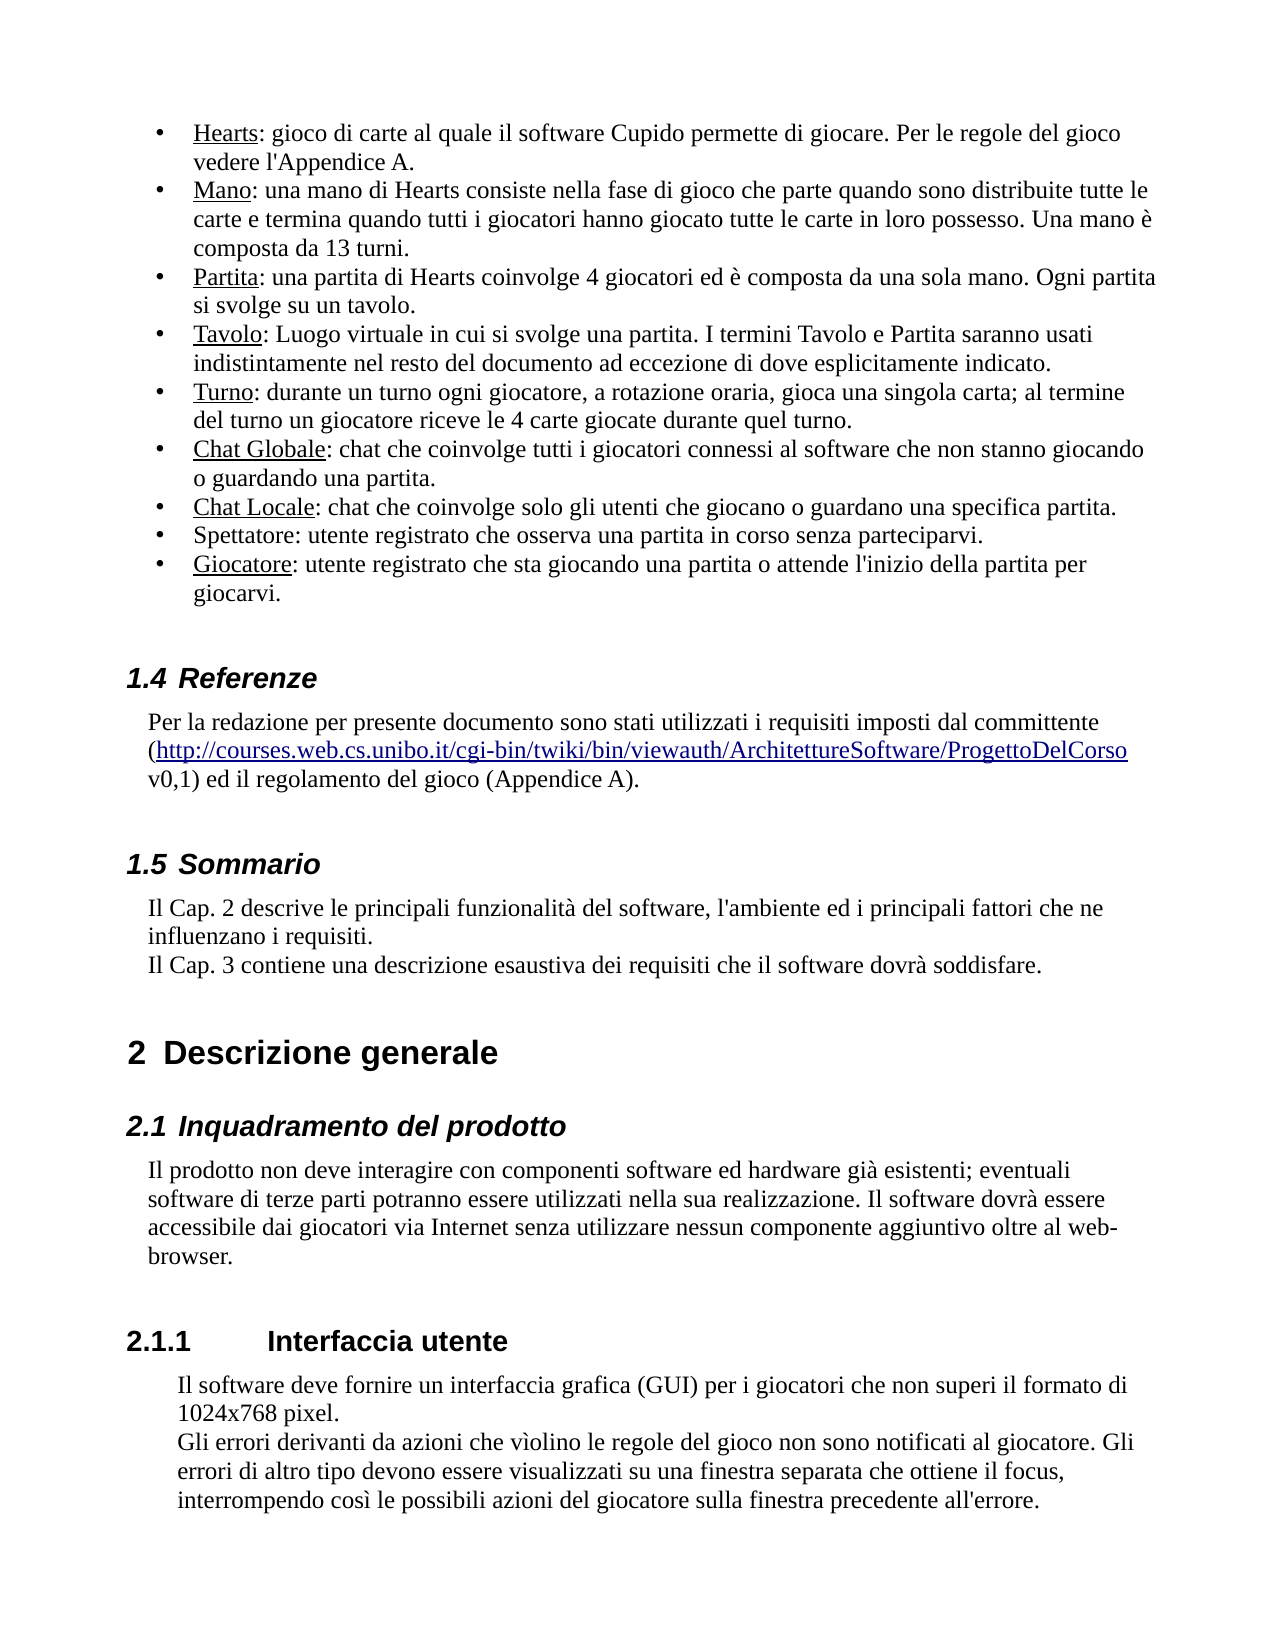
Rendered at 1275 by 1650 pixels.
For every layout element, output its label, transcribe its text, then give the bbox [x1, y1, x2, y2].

list Tavolo: Luogo virtuale in cui si svolge una partita. I termini Tavolo e Partita saranno usati indistintamente nel resto del documento ad eccezione di dove esplicitamente indicato. [156, 319, 1157, 377]
text Il software deve fornire un interfaccia grafica (GUI) per i giocatori che non superi il formato di 1024x768 pixel. [177, 1370, 1157, 1427]
list Spettatore: utente registrato che osserva una partita in corso senza parteciparvi. [156, 521, 1157, 549]
subtitle Referenze [118, 661, 1157, 694]
subtitle Inquadramento del prodotto [118, 1109, 1157, 1142]
list Giocatore: utente registrato che sta giocando una partita o attende l'inizio della partita per giocarvi. [156, 549, 1157, 607]
text Per la redazione per presente documento sono stati utilizzati i requisiti imposti dal committente (http://courses.web.cs.unibo.it/cgi-bin/twiki/bin/viewauth/ArchitettureSoftware/ProgettoDelCorso v0,1) ed il regolamento del gioco (Appendice A). [148, 707, 1157, 793]
subtitle Interfaccia utente [118, 1324, 1157, 1357]
text Il Cap. 3 contiene una descrizione esaustiva dei requisiti che il software dovrà soddisfare. [148, 950, 1157, 979]
subtitle Descrizione generale [118, 1033, 1157, 1071]
text Il prodotto non deve interagire con componenti software ed hardware già esistenti; eventuali software di terze parti potranno essere utilizzati nella sua realizzazione. Il software dovrà essere accessibile dai giocatori via Internet senza utilizzare nessun componente aggiuntivo oltre al web-browser. [148, 1155, 1157, 1270]
text Gli errori derivanti da azioni che vìolino le regole del gioco non sono notificati al giocatore. Gli errori di altro tipo devono essere visualizzati su una finestra separata che ottiene il focus, interrompendo così le possibili azioni del giocatore sulla finestra precedente all'errore. [177, 1427, 1157, 1513]
text Il Cap. 2 descrive le principali funzionalità del software, l'ambiente ed i principali fattori che ne influenzano i requisiti. [148, 893, 1157, 950]
list Mano: una mano di Hearts consiste nella fase di gioco che parte quando sono distribuite tutte le carte e termina quando tutti i giocatori hanno giocato tutte le carte in loro possesso. Una mano è composta da 13 turni. [156, 176, 1157, 262]
subtitle Sommario [118, 847, 1157, 880]
list Turno: durante un turno ogni giocatore, a rotazione oraria, gioca una singola carta; al termine del turno un giocatore riceve le 4 carte giocate durante quel turno. [156, 377, 1157, 434]
list Chat Globale: chat che coinvolge tutti i giocatori connessi al software che non stanno giocando o guardando una partita. [156, 434, 1157, 492]
list Partita: una partita di Hearts coinvolge 4 giocatori ed è composta da una sola mano. Ogni partita si svolge su un tavolo. [156, 262, 1157, 319]
list Hearts: gioco di carte al quale il software Cupido permette di giocare. Per le regole del gioco vedere l'Appendice A. [156, 118, 1157, 176]
list Chat Locale: chat che coinvolge solo gli utenti che giocano o guardano una specifica partita. [156, 492, 1157, 521]
